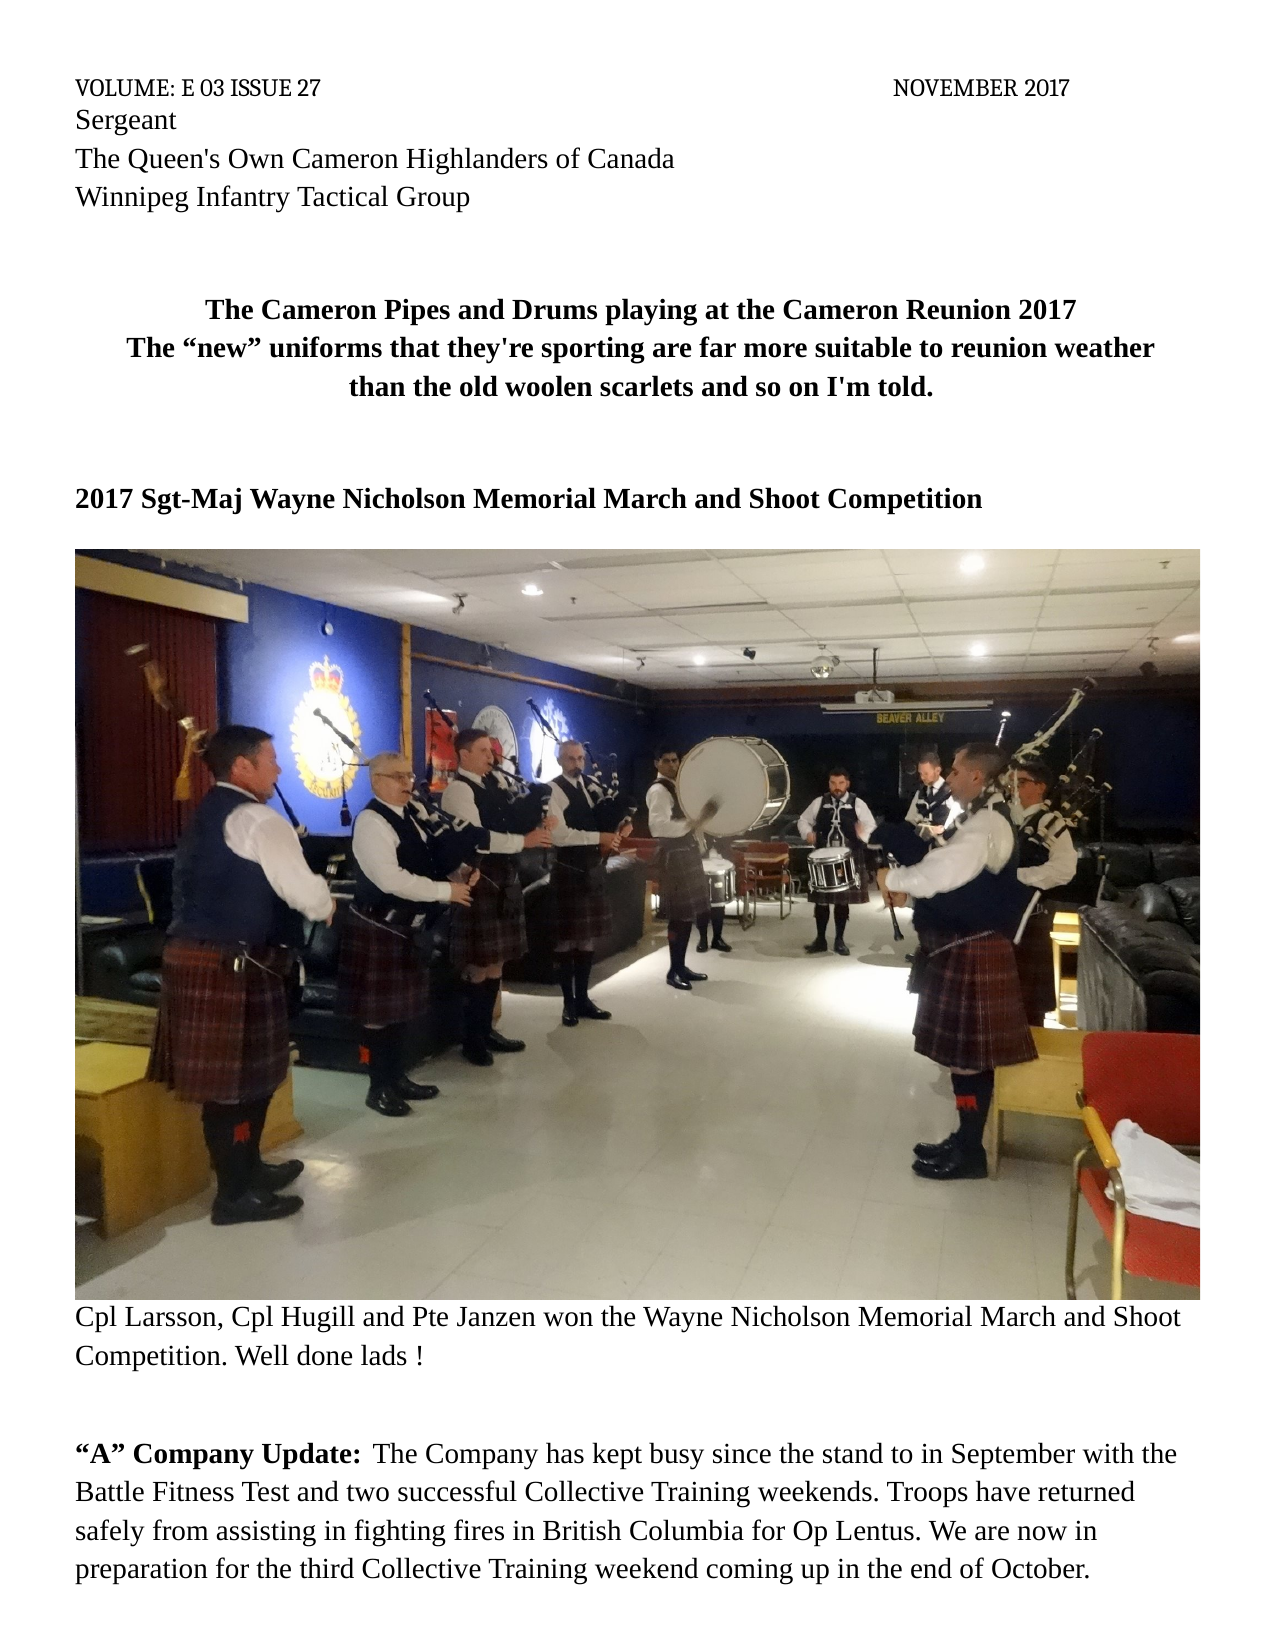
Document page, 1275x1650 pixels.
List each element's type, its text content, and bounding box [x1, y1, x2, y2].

text Sergeant The Queen's Own Cameron Highlanders of Canada Winnipeg Infantry Tactical Group [75, 102, 1200, 213]
text Cpl Larsson, Cpl Hugill and Pte Janzen won the Wayne Nicholson Memorial March and Shoot Competition. Well done lads ! [75, 1300, 1200, 1371]
text 2017 Sgt-Maj Wayne Nicholson Memorial March and Shoot Competition [75, 481, 1200, 549]
text The Cameron Pipes and Drums playing at the Cameron Reunion 2017 The “new” uniforms that they're sporting are far more suitable to reunion weather than the old woolen scarlets and so on I'm told. [75, 292, 1200, 402]
text “A” Company Update: The Company has kept busy since the stand to in September with the Battle Fitness Test and two successful Collective Training weekends. Troops have returned safely from assisting in fighting fires in British Columbia for Op Lentus. We are now in preparation for the third Collective Training weekend coming up in the end of October. [75, 1397, 1200, 1585]
picture [75, 549, 1200, 1300]
